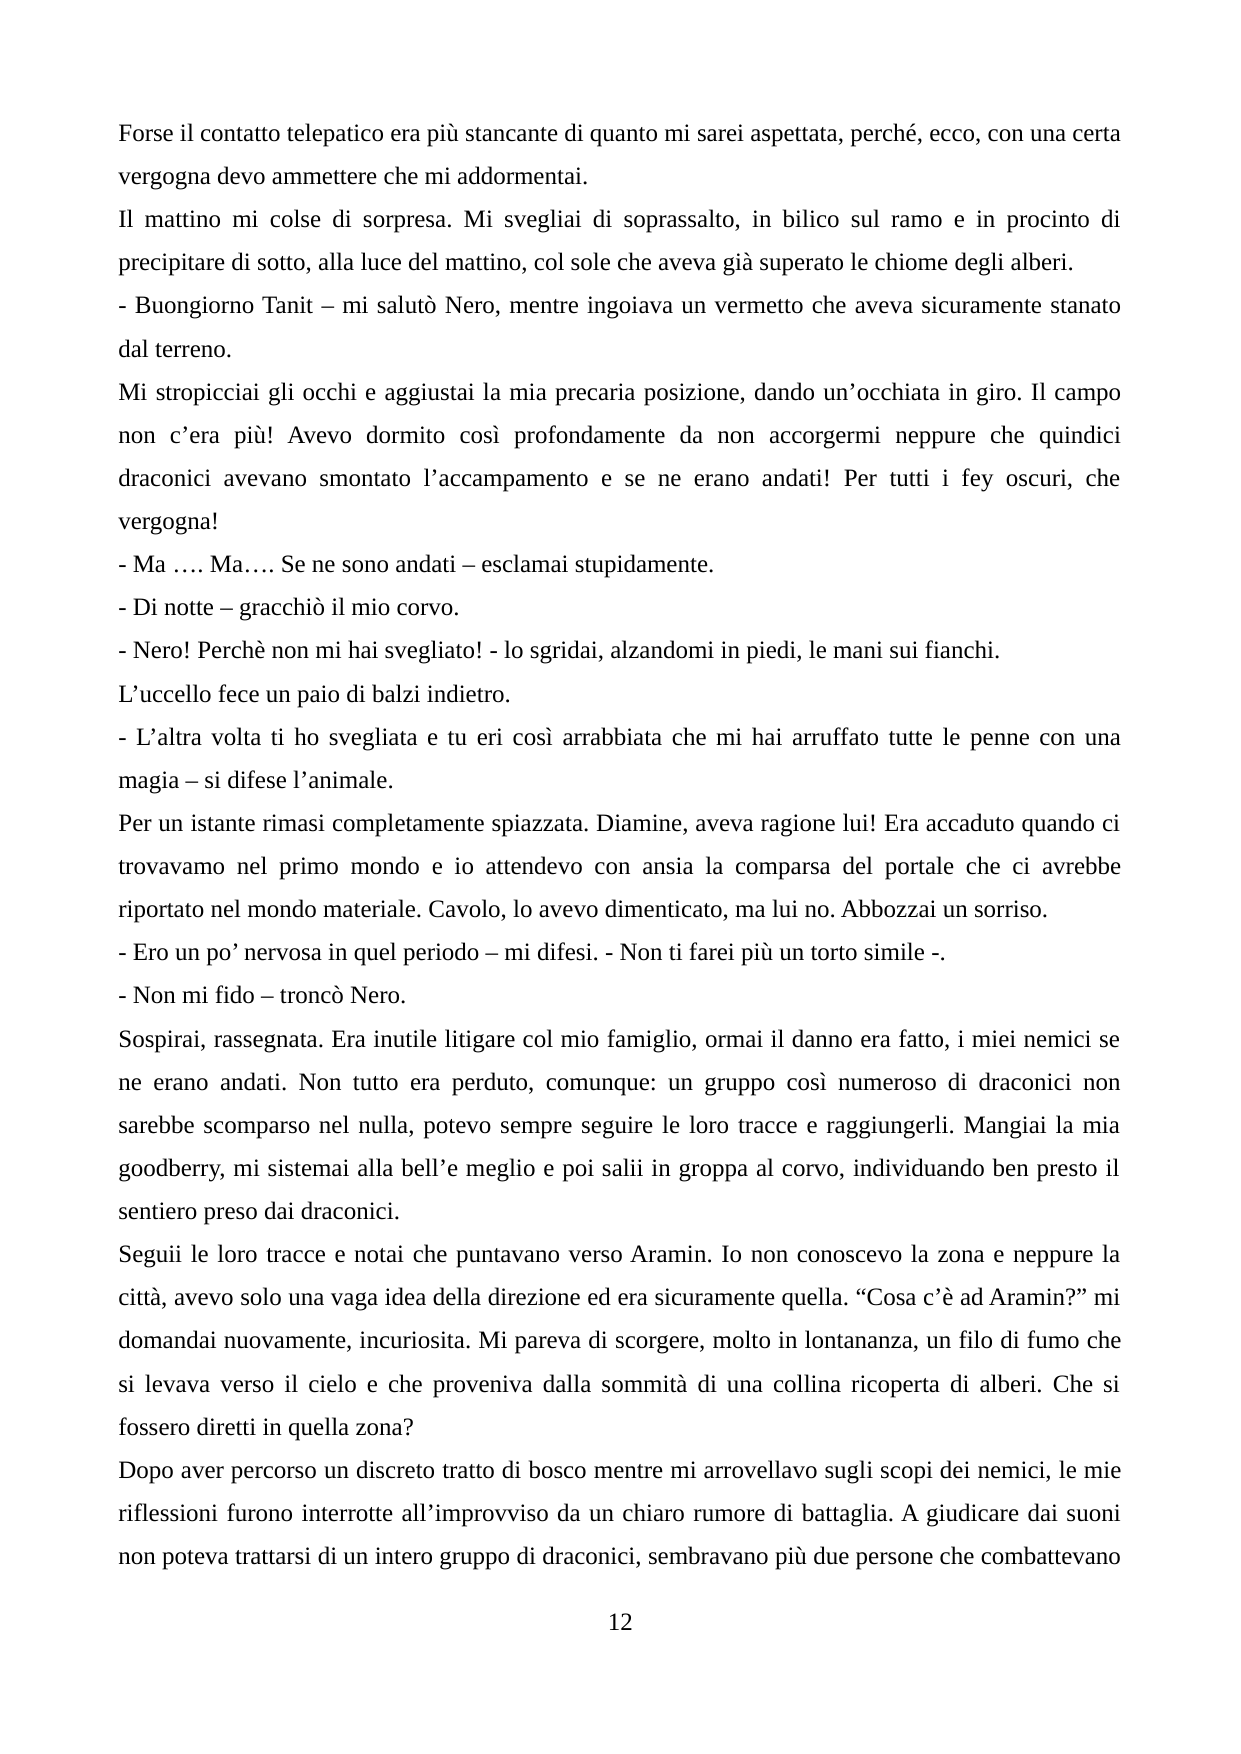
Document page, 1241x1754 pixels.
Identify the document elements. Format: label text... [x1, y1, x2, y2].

text Seguii le loro tracce e notai che puntavano verso Aramin. Io non conoscevo la zona e neppure la città, avevo solo una vaga idea della direzione ed era sicuramente quella. “Cosa c’è ad Aramin?” mi domandai nuovamente, incuriosita. Mi pareva di scorgere, molto in lontananza, un filo di fumo che si levava verso il cielo e che proveniva dalla sommità di una collina ricoperta di alberi. Che si fossero diretti in quella zona? [118, 1239, 1122, 1441]
text L’uccello fece un paio di balzi indietro. [118, 679, 1122, 707]
text - Ero un po’ nervosa in quel periodo – mi difesi. - Non ti farei più un torto simile -. [118, 937, 1122, 966]
text Mi stropicciai gli occhi e aggiustai la mia precaria posizione, dando un’occhiata in giro. Il campo non c’era più! Avevo dormito così profondamente da non accorgermi neppure che quindici draconici avevano smontato l’accampamento e se ne erano andati! Per tutti i fey oscuri, che vergogna! [118, 377, 1122, 535]
text - Ma …. Ma…. Se ne sono andati – esclamai stupidamente. [118, 549, 1122, 578]
text - Di notte – gracchiò il mio corvo. [118, 592, 1122, 621]
text - L’altra volta ti ho svegliata e tu eri così arrabbiata che mi hai arruffato tutte le penne con una magia – si difese l’animale. [118, 722, 1122, 794]
text Forse il contatto telepatico era più stancante di quanto mi sarei aspettata, perché, ecco, con una certa vergogna devo ammettere che mi addormentai. [118, 118, 1122, 190]
text Il mattino mi colse di sorpresa. Mi svegliai di soprassalto, in bilico sul ramo e in procinto di precipitare di sotto, alla luce del mattino, col sole che aveva già superato le chiome degli alberi. [118, 204, 1122, 276]
text Sospirai, rassegnata. Era inutile litigare col mio famiglio, ormai il danno era fatto, i miei nemici se ne erano andati. Non tutto era perduto, comunque: un gruppo così numeroso di draconici non sarebbe scomparso nel nulla, potevo sempre seguire le loro tracce e raggiungerli. Mangiai la mia goodberry, mi sistemai alla bell’e meglio e poi salii in groppa al corvo, individuando ben presto il sentiero preso dai draconici. [118, 1024, 1122, 1225]
text - Buongiorno Tanit – mi salutò Nero, mentre ingoiava un vermetto che aveva sicuramente stanato dal terreno. [118, 291, 1122, 362]
text Dopo aver percorso un discreto tratto di bosco mentre mi arrovellavo sugli scopi dei nemici, le mie riflessioni furono interrotte all’improvviso da un chiaro rumore di battaglia. A giudicare dai suoni non poteva trattarsi di un intero gruppo di draconici, sembravano più due persone che combattevano [118, 1455, 1122, 1570]
text Per un istante rimasi completamente spiazzata. Diamine, aveva ragione lui! Era accaduto quando ci trovavamo nel primo mondo e io attendevo con ansia la comparsa del portale che ci avrebbe riportato nel mondo materiale. Cavolo, lo avevo dimenticato, ma lui no. Abbozzai un sorriso. [118, 808, 1122, 923]
text - Non mi fido – troncò Nero. [118, 981, 1122, 1009]
text - Nero! Perchè non mi hai svegliato! - lo sgridai, alzandomi in piedi, le mani sui fianchi. [118, 636, 1122, 664]
